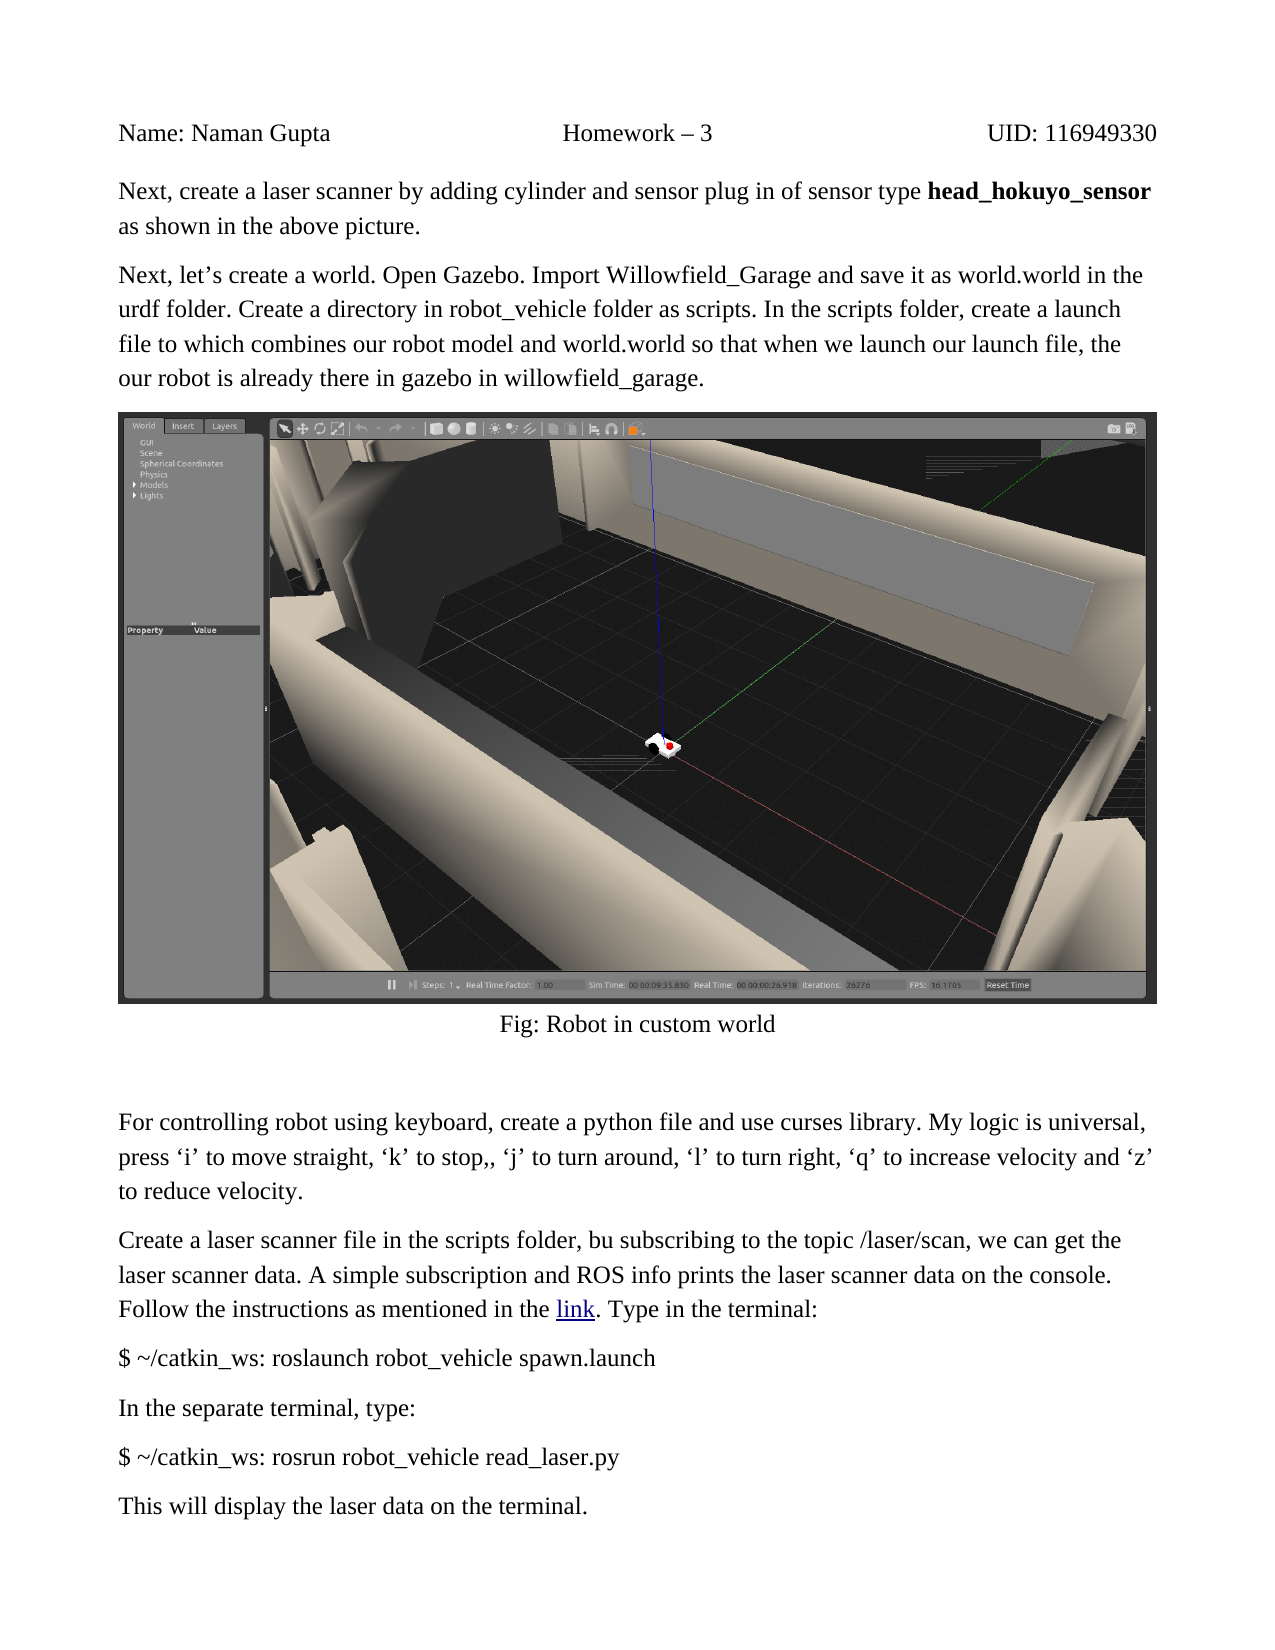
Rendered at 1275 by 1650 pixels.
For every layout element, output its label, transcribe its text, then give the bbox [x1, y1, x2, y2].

text This will display the laser data on the terminal. [118, 1491, 1157, 1519]
text Next, create a laser scanner by adding cylinder and sensor plug in of sensor type head_hokuyo_sensor as shown in the above picture. [118, 176, 1157, 239]
text Fig: Robot in custom world [118, 1004, 1157, 1038]
text Next, let’s create a world. Open Gazebo. Import Willowfield_Garage and save it as world.world in the urdf folder. Create a directory in robot_vehicle folder as scripts. In the scripts folder, create a launch file to which combines our robot model and world.world so that when we launch our launch file, the our robot is already there in gazebo in willowfield_garage. [118, 260, 1157, 392]
text $ ~/catkin_ws: rosrun robot_vehicle read_laser.py [118, 1442, 1157, 1470]
picture [118, 412, 1157, 1004]
text $ ~/catkin_ws: roslaunch robot_vehicle spawn.launch [118, 1343, 1157, 1372]
text Create a laser scanner file in the scripts folder, bu subscribing to the topic /laser/scan, we can get the laser scanner data. A simple subscription and ROS info prints the laser scanner data on the console. Follow the instructions as mentioned in the link. Type in the terminal: [118, 1226, 1157, 1323]
text In the separate terminal, type: [118, 1393, 1157, 1421]
text For controlling robot using keyboard, create a python file and use curses library. My logic is universal, press ‘i’ to move straight, ‘k’ to stop,, ‘j’ to turn around, ‘l’ to turn right, ‘q’ to increase velocity and ‘z’ to reduce velocity. [118, 1107, 1157, 1205]
